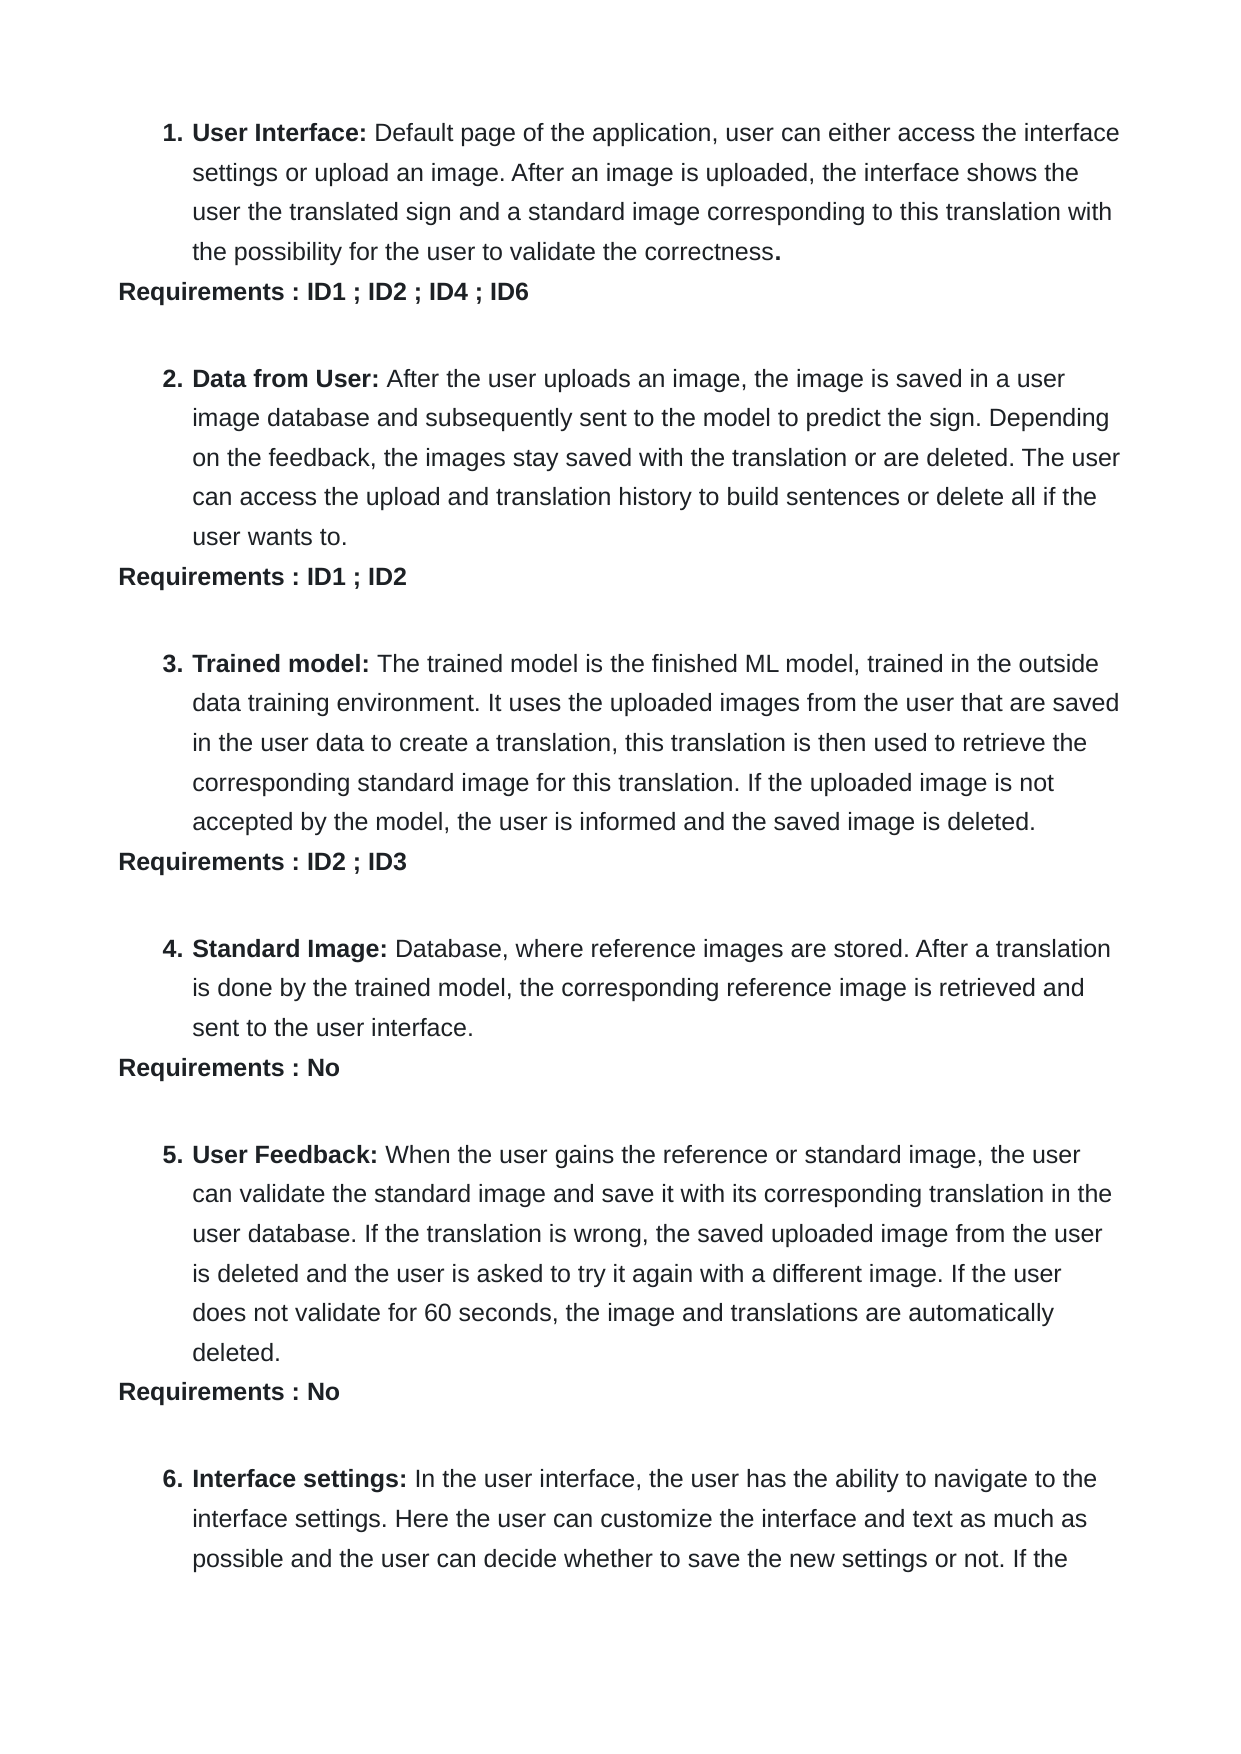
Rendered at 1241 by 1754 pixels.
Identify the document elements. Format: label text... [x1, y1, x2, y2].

text Requirements : ID1 ; ID2 ; ID4 ; ID6 [118, 276, 1122, 305]
text Requirements : No [118, 1053, 1122, 1081]
list Data from User: After the user uploads an image, the image is saved in a user image database and subsequently sent to the model to predict the sign. Depending on the feedback, the images stay saved with the translation or are deleted. The user can access the upload and translation history to build sentences or delete all if the user wants to. [162, 364, 1122, 551]
list User Feedback: When the user gains the reference or standard image, the user can validate the standard image and save it with its corresponding translation in the user database. If the translation is wrong, the saved uploaded image from the user is deleted and the user is asked to try it again with a different image. If the user does not validate for 60 seconds, the image and translations are automatically deleted. [162, 1140, 1122, 1366]
list Interface settings: In the user interface, the user has the ability to navigate to the interface settings. Here the user can customize the interface and text as much as possible and the user can decide whether to save the new settings or not. If the [162, 1464, 1122, 1572]
list Trained model: The trained model is the finished ML model, trained in the outside data training environment. It uses the uploaded images from the user that are saved in the user data to create a translation, this translation is then used to retrieve the corresponding standard image for this translation. If the uploaded image is not accepted by the model, the user is informed and the saved image is deleted. [162, 649, 1122, 836]
list Standard Image: Database, where reference images are stored. After a translation is done by the trained model, the corresponding reference image is retrieved and sent to the user interface. [162, 934, 1122, 1042]
list User Interface: Default page of the application, user can either access the interface settings or upload an image. After an image is uploaded, the interface shows the user the translated sign and a standard image corresponding to this translation with the possibility for the user to validate the correctness. [162, 118, 1122, 266]
text Requirements : ID1 ; ID2 [118, 562, 1122, 590]
text Requirements : ID2 ; ID3 [118, 847, 1122, 875]
text Requirements : No [118, 1377, 1122, 1406]
